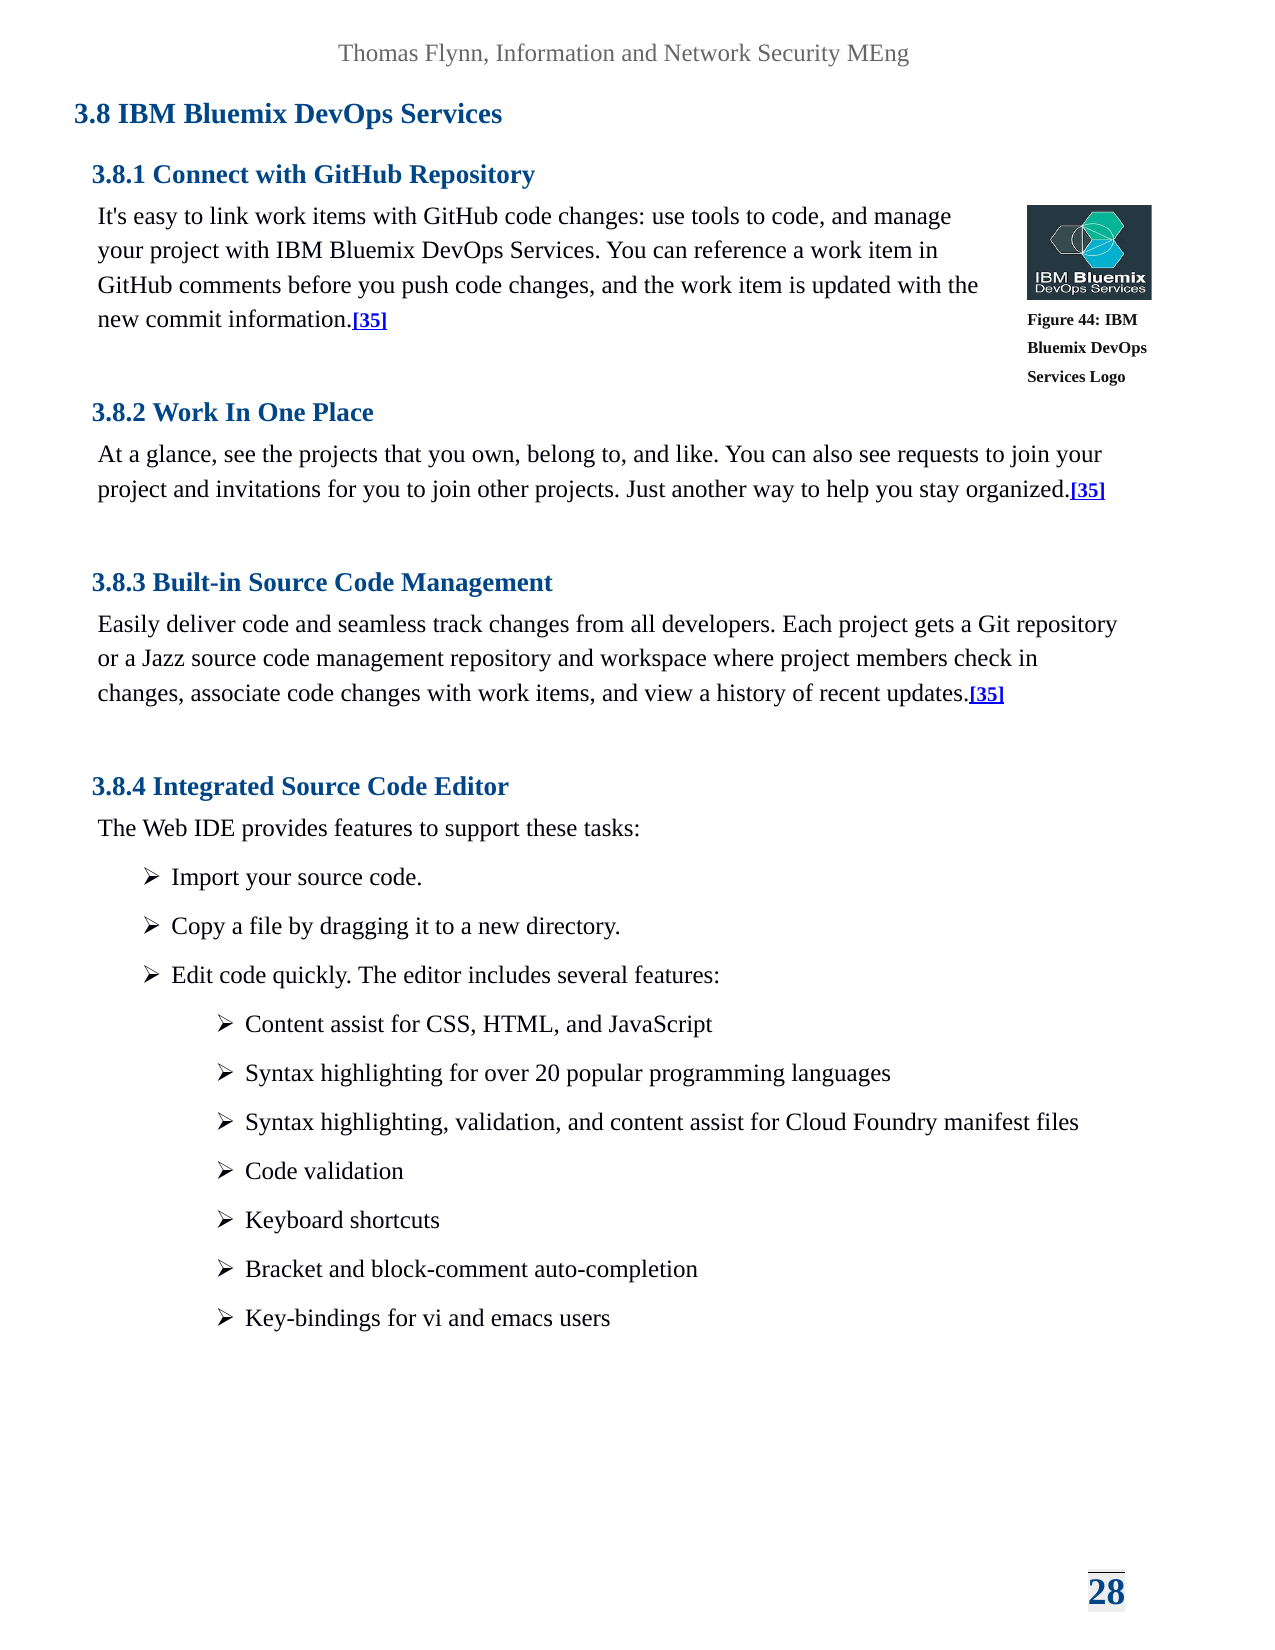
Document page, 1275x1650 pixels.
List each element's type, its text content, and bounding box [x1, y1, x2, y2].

list Syntax highlighting, validation, and content assist for Cloud Foundry manifest files [215, 1107, 1125, 1136]
list Import your source code. [142, 862, 1125, 890]
list Syntax highlighting for over 20 popular programming languages [215, 1058, 1125, 1087]
list Keyboard shortcuts [215, 1205, 1125, 1234]
picture [1027, 205, 1152, 300]
subtitle 3.8.2 Work In One Place [92, 396, 1125, 428]
list Code validation [215, 1156, 1125, 1185]
text Easily deliver code and seamless track changes from all developers. Each project gets a Git repository or a Jazz source code management repository and workspace where project members check in changes, associate code changes with work items, and view a history of recent updates.[35] [97, 609, 1125, 706]
text The Web IDE provides features to support these tasks: [97, 813, 1125, 841]
subtitle 3.8 IBM Bluemix DevOps Services [74, 96, 1125, 129]
subtitle 3.8.4 Integrated Source Code Editor [92, 770, 1125, 801]
subtitle 3.8.1 Connect with GitHub Repository [92, 158, 1125, 189]
text At a glance, see the projects that you own, belong to, and like. You can also see requests to join your project and invitations for you to join other projects. Just another way to help you stay organized.[35] [97, 439, 1125, 503]
list Content assist for CSS, HTML, and JavaScript [215, 1009, 1125, 1038]
list Edit code quickly. The editor includes several features: [142, 960, 1125, 988]
list Key-bindings for vi and emacs users [215, 1303, 1125, 1332]
list Copy a file by dragging it to a new directory. [142, 911, 1125, 939]
text Figure 44: IBM Bluemix DevOps Services Logo [1027, 205, 1161, 386]
subtitle 3.8.3 Built-in Source Code Management [92, 566, 1125, 597]
text It's easy to link work items with GitHub code changes: use tools to code, and manage your project with IBM Bluemix DevOps Services. You can reference a work item in GitHub comments before you push code changes, and the work item is updated with the new commit information.[35] [97, 192, 1161, 386]
list Bracket and block-comment auto-completion [215, 1254, 1125, 1283]
